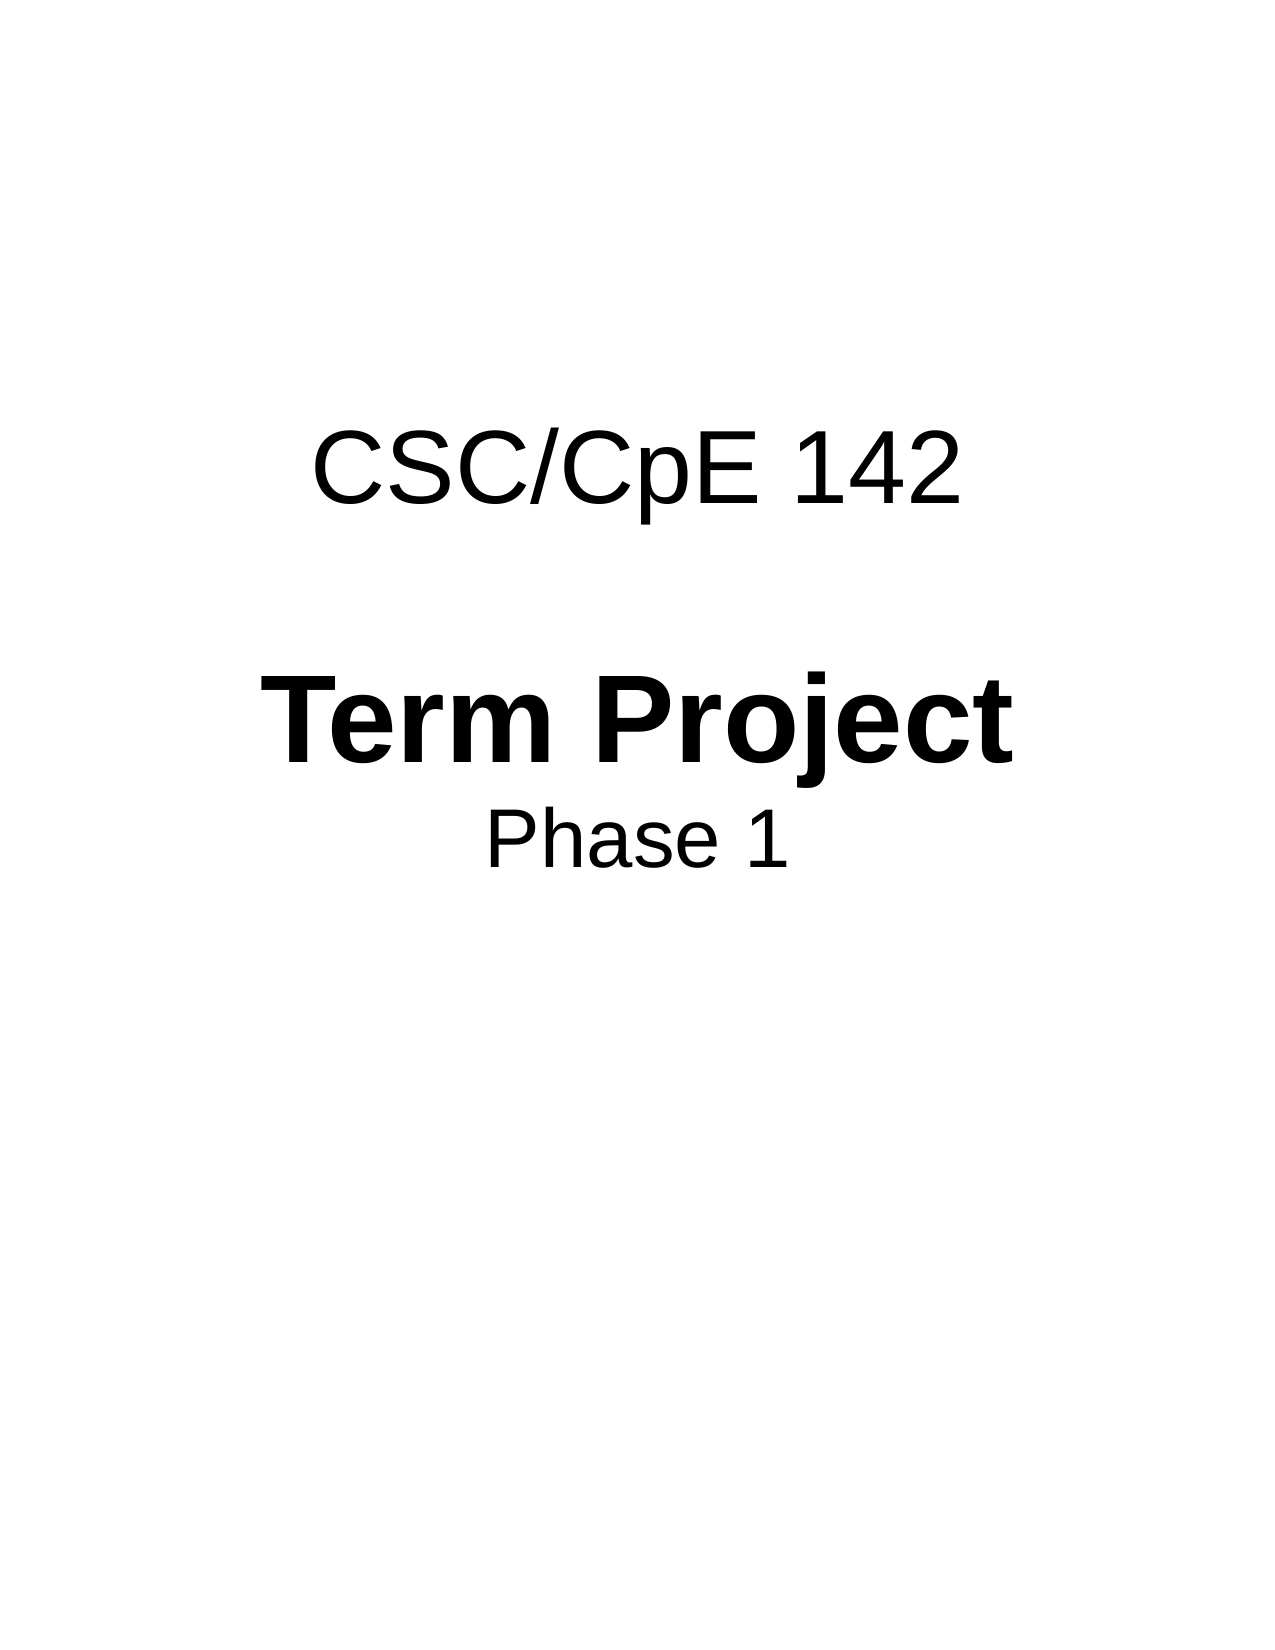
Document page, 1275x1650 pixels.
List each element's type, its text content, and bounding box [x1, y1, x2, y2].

text Phase 1 [118, 789, 1157, 885]
text Term Project [118, 645, 1157, 789]
text CSC/CpE 142 [118, 406, 1157, 525]
